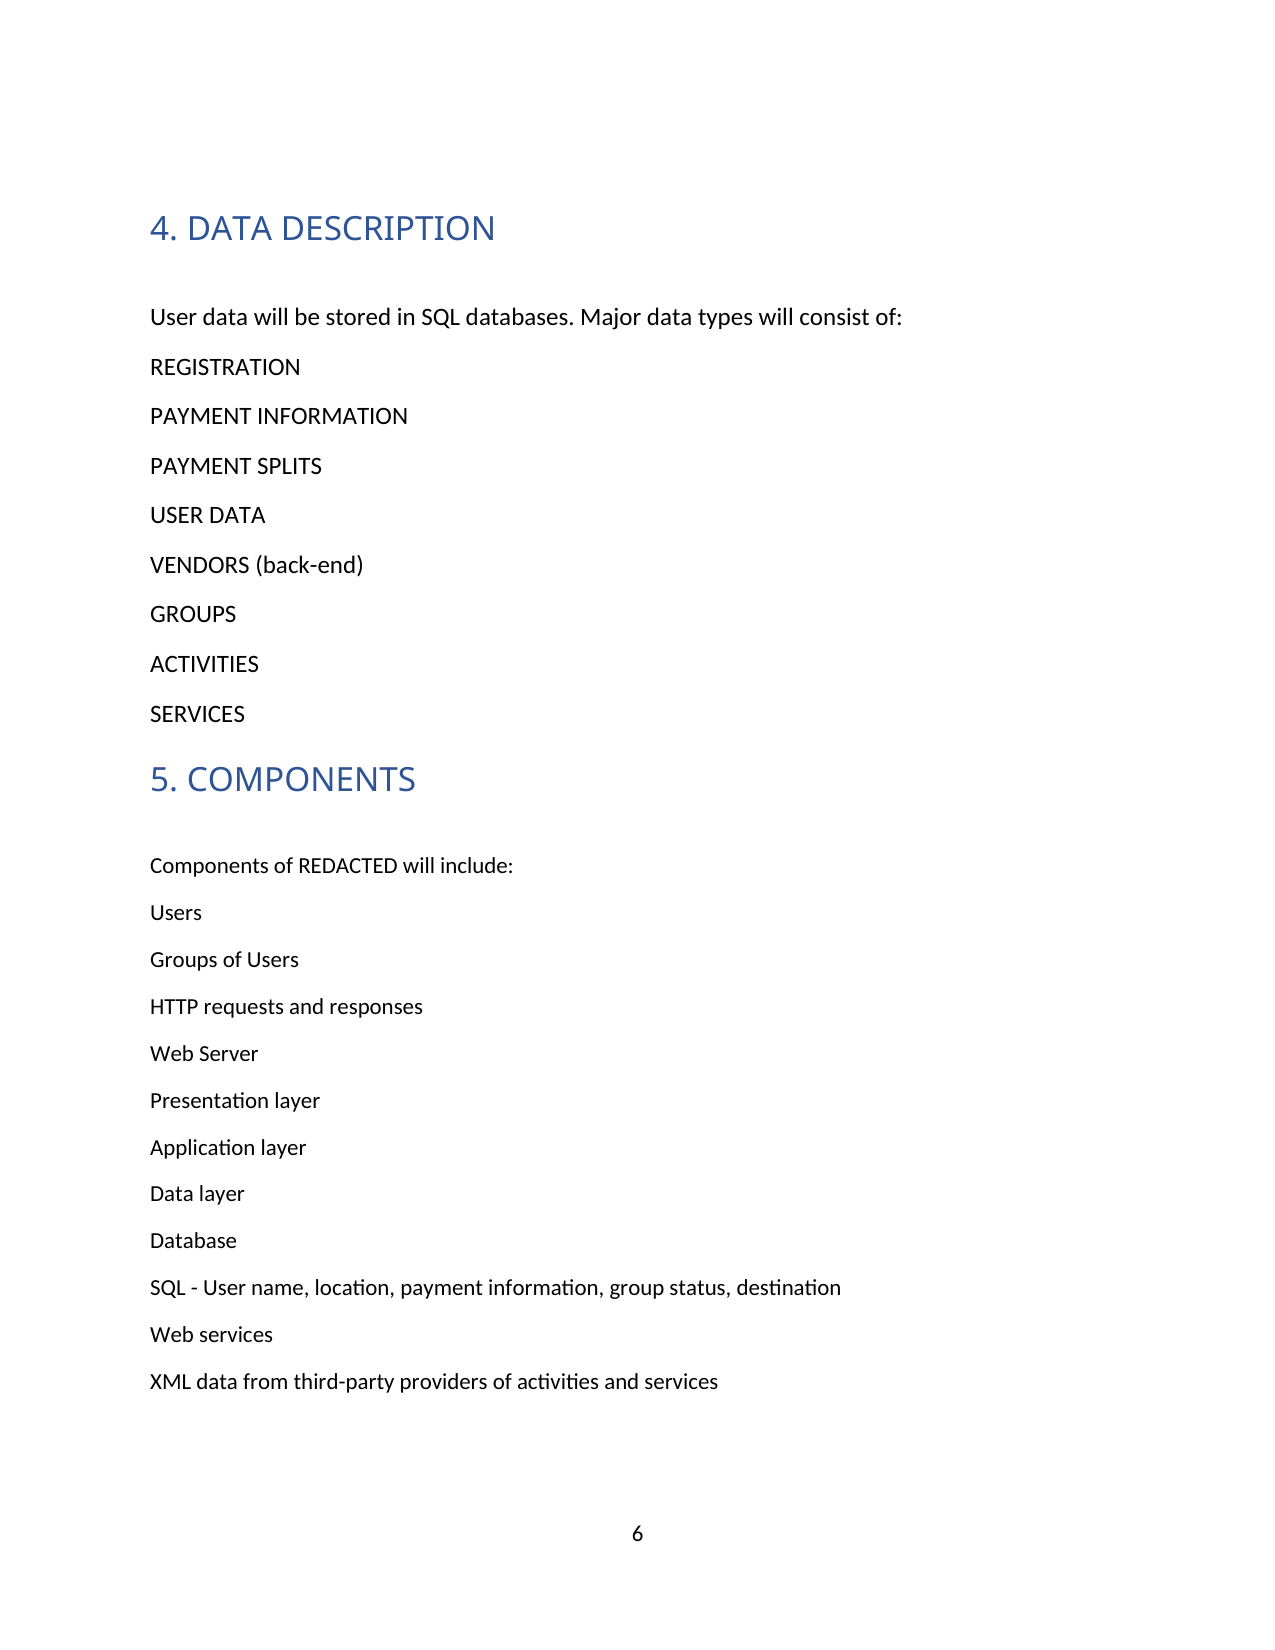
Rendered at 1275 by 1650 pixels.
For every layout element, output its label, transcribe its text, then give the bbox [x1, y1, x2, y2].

text HTTP requests and responses [150, 992, 1125, 1020]
text XML data from third-party providers of activities and services [150, 1367, 1125, 1395]
text Groups of Users [150, 945, 1125, 973]
subtitle 4. DATA DESCRIPTION [150, 205, 1125, 251]
subtitle 5. COMPONENTS [150, 756, 1125, 801]
text PAYMENT SPLITS [150, 450, 1125, 480]
text Application layer [150, 1133, 1125, 1161]
text VENDORS (back-end) [150, 549, 1125, 579]
text SERVICES [150, 698, 1125, 728]
text User data will be stored in SQL databases. Major data types will consist of: [150, 301, 1125, 332]
text Components of REDACTED will include: [150, 851, 1125, 879]
text Web services [150, 1320, 1125, 1348]
text SQL - User name, location, payment information, group status, destination [150, 1273, 1125, 1301]
text Web Server [150, 1039, 1125, 1067]
text Data layer [150, 1179, 1125, 1208]
text Database [150, 1226, 1125, 1254]
text Users [150, 898, 1125, 926]
text GROUPS [150, 598, 1125, 629]
text ACTIVITIES [150, 648, 1125, 679]
text PAYMENT INFORMATION [150, 400, 1125, 431]
text USER DATA [150, 499, 1125, 530]
text Presentation layer [150, 1086, 1125, 1114]
text REGISTRATION [150, 351, 1125, 381]
